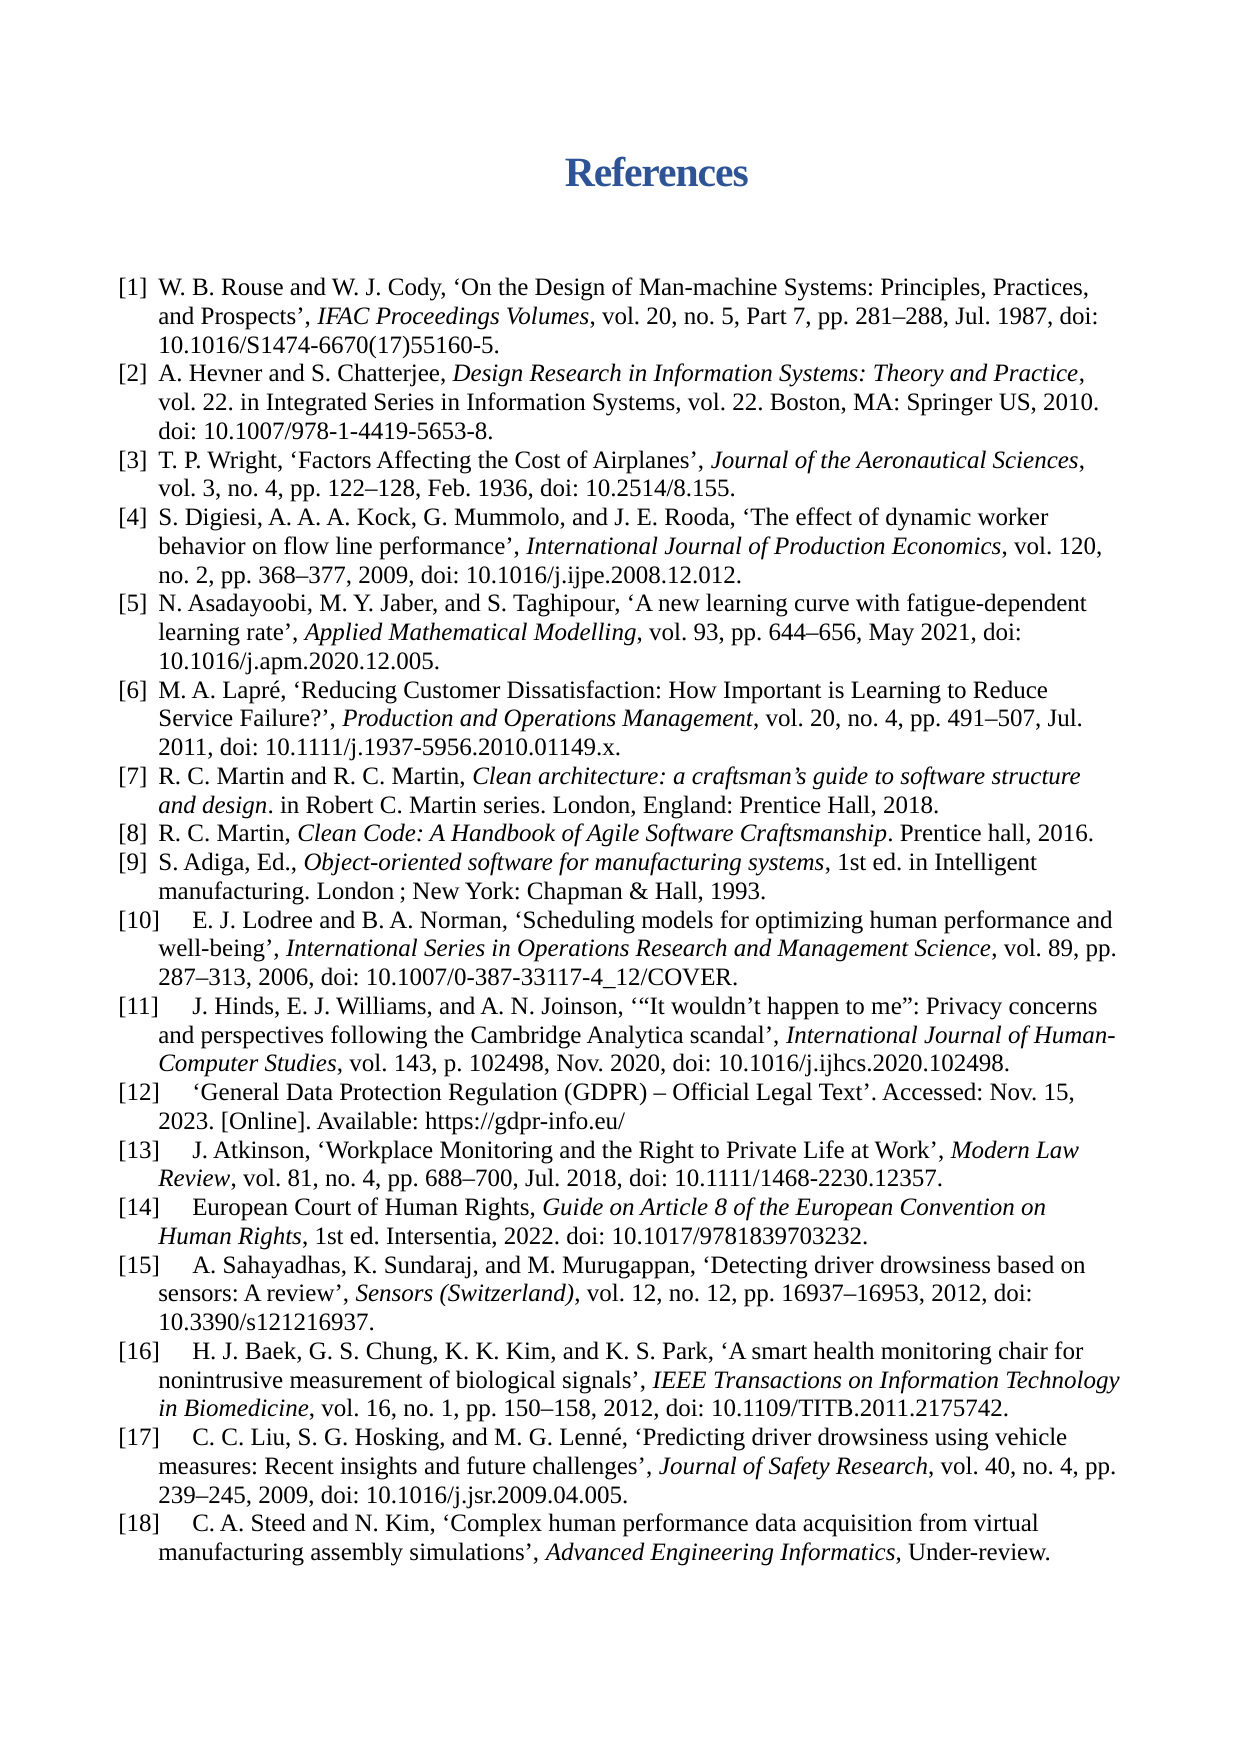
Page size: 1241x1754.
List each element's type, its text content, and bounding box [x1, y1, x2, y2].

text [18] C. A. Steed and N. Kim, ‘Complex human performance data acquisition from virtual manufacturing assembly simulations’, Advanced Engineering Informatics, Under-review. [118, 1508, 1122, 1566]
text [16] H. J. Baek, G. S. Chung, K. K. Kim, and K. S. Park, ‘A smart health monitoring chair for nonintrusive measurement of biological signals’, IEEE Transactions on Information Technology in Biomedicine, vol. 16, no. 1, pp. 150–158, 2012, doi: 10.1109/TITB.2011.2175742. [118, 1336, 1122, 1422]
text [13] J. Atkinson, ‘Workplace Monitoring and the Right to Private Life at Work’, Modern Law Review, vol. 81, no. 4, pp. 688–700, Jul. 2018, doi: 10.1111/1468-2230.12357. [118, 1135, 1122, 1192]
text [17] C. C. Liu, S. G. Hosking, and M. G. Lenné, ‘Predicting driver drowsiness using vehicle measures: Recent insights and future challenges’, Journal of Safety Research, vol. 40, no. 4, pp. 239–245, 2009, doi: 10.1016/j.jsr.2009.04.005. [118, 1422, 1122, 1508]
text [15] A. Sahayadhas, K. Sundaraj, and M. Murugappan, ‘Detecting driver drowsiness based on sensors: A review’, Sensors (Switzerland), vol. 12, no. 12, pp. 16937–16953, 2012, doi: 10.3390/s121216937. [118, 1250, 1122, 1336]
text [10] E. J. Lodree and B. A. Norman, ‘Scheduling models for optimizing human performance and well-being’, International Series in Operations Research and Management Science, vol. 89, pp. 287–313, 2006, doi: 10.1007/0-387-33117-4_12/COVER. [118, 905, 1122, 991]
text [2] A. Hevner and S. Chatterjee, Design Research in Information Systems: Theory and Practice, vol. 22. in Integrated Series in Information Systems, vol. 22. Boston, MA: Springer US, 2010. doi: 10.1007/978-1-4419-5653-8. [118, 358, 1122, 445]
text [5] N. Asadayoobi, M. Y. Jaber, and S. Taghipour, ‘A new learning curve with fatigue-dependent learning rate’, Applied Mathematical Modelling, vol. 93, pp. 644–656, May 2021, doi: 10.1016/j.apm.2020.12.005. [118, 588, 1122, 675]
text [14] European Court of Human Rights, Guide on Article 8 of the European Convention on Human Rights, 1st ed. Intersentia, 2022. doi: 10.1017/9781839703232. [118, 1192, 1122, 1250]
subtitle References [118, 147, 1122, 195]
text [11] J. Hinds, E. J. Williams, and A. N. Joinson, ‘“It wouldn’t happen to me”: Privacy concerns and perspectives following the Cambridge Analytica scandal’, International Journal of Human-Computer Studies, vol. 143, p. 102498, Nov. 2020, doi: 10.1016/j.ijhcs.2020.102498. [118, 991, 1122, 1077]
text [7] R. C. Martin and R. C. Martin, Clean architecture: a craftsman’s guide to software structure and design. in Robert C. Martin series. London, England: Prentice Hall, 2018. [118, 761, 1122, 818]
text [8] R. C. Martin, Clean Code: A Handbook of Agile Software Craftsmanship. Prentice hall, 2016. [118, 818, 1122, 847]
text [1] W. B. Rouse and W. J. Cody, ‘On the Design of Man-machine Systems: Principles, Practices, and Prospects’, IFAC Proceedings Volumes, vol. 20, no. 5, Part 7, pp. 281–288, Jul. 1987, doi: 10.1016/S1474-6670(17)55160-5. [118, 272, 1122, 358]
text [3] T. P. Wright, ‘Factors Affecting the Cost of Airplanes’, Journal of the Aeronautical Sciences, vol. 3, no. 4, pp. 122–128, Feb. 1936, doi: 10.2514/8.155. [118, 445, 1122, 502]
text [6] M. A. Lapré, ‘Reducing Customer Dissatisfaction: How Important is Learning to Reduce Service Failure?’, Production and Operations Management, vol. 20, no. 4, pp. 491–507, Jul. 2011, doi: 10.1111/j.1937-5956.2010.01149.x. [118, 675, 1122, 761]
text [9] S. Adiga, Ed., Object-oriented software for manufacturing systems, 1st ed. in Intelligent manufacturing. London ; New York: Chapman & Hall, 1993. [118, 847, 1122, 905]
text [4] S. Digiesi, A. A. A. Kock, G. Mummolo, and J. E. Rooda, ‘The effect of dynamic worker behavior on flow line performance’, International Journal of Production Economics, vol. 120, no. 2, pp. 368–377, 2009, doi: 10.1016/j.ijpe.2008.12.012. [118, 502, 1122, 588]
text [12] ‘General Data Protection Regulation (GDPR) – Official Legal Text’. Accessed: Nov. 15, 2023. [Online]. Available: https://gdpr-info.eu/ [118, 1077, 1122, 1135]
